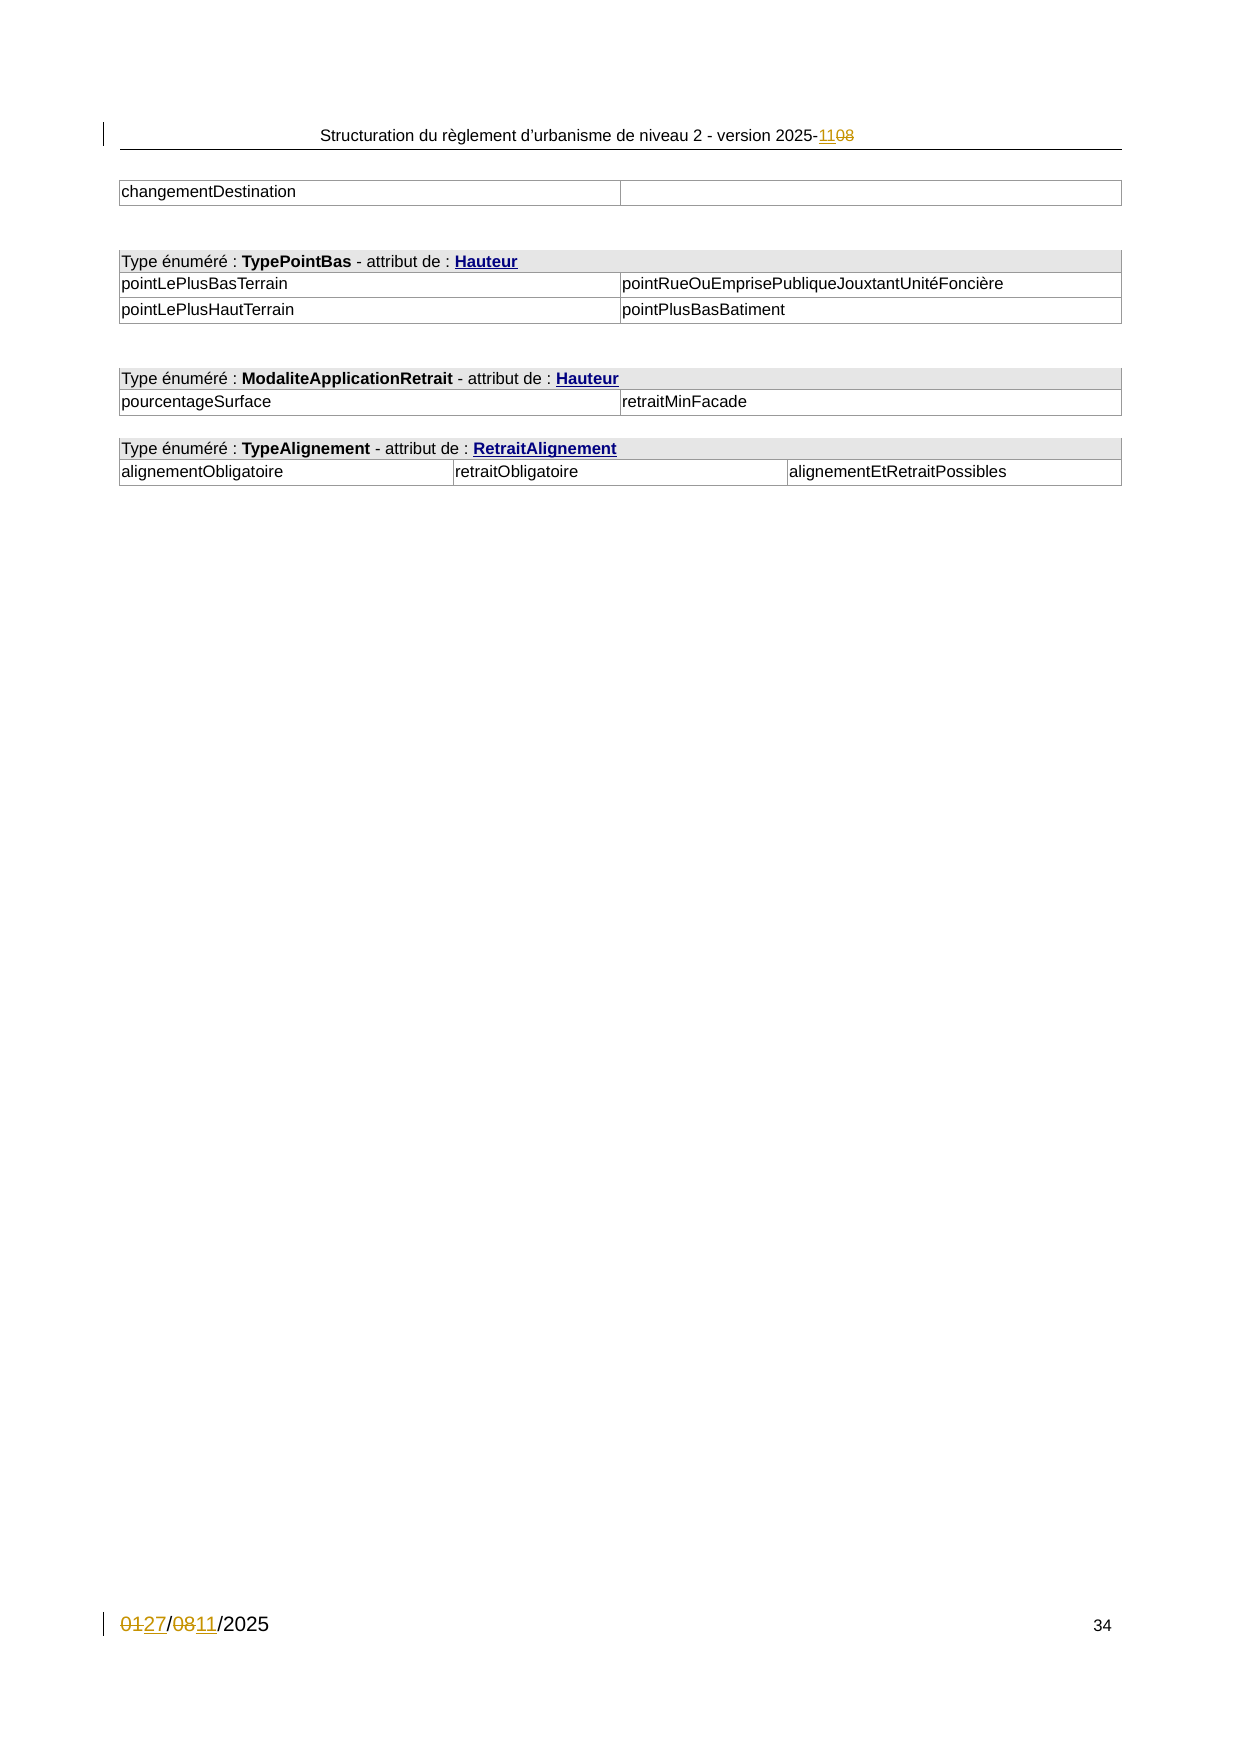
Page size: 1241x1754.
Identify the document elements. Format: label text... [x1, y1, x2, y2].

table_header Type énuméré : ModaliteApplicationRetrait - attribut de : Hauteur [120, 368, 1121, 389]
table_header Type énuméré : TypeAlignement - attribut de : RetraitAlignement [120, 438, 1121, 459]
table_cell pointPlusBasBatiment [621, 298, 1121, 323]
table_cell retraitMinFacade [621, 390, 1121, 415]
table_cell [621, 181, 1121, 205]
table_header Type énuméré : TypePointBas - attribut de : Hauteur [120, 250, 1121, 272]
table_cell pointRueOuEmprisePubliqueJouxtantUnitéFoncière [621, 273, 1121, 297]
table_cell retraitObligatoire [454, 460, 787, 485]
table_cell pointLePlusBasTerrain [120, 273, 620, 297]
table_cell alignementEtRetraitPossibles [788, 460, 1121, 485]
table_cell alignementObligatoire [120, 460, 453, 485]
table_cell pointLePlusHautTerrain [120, 298, 620, 323]
table_cell pourcentageSurface [120, 390, 620, 415]
table_cell changementDestination [120, 181, 620, 205]
